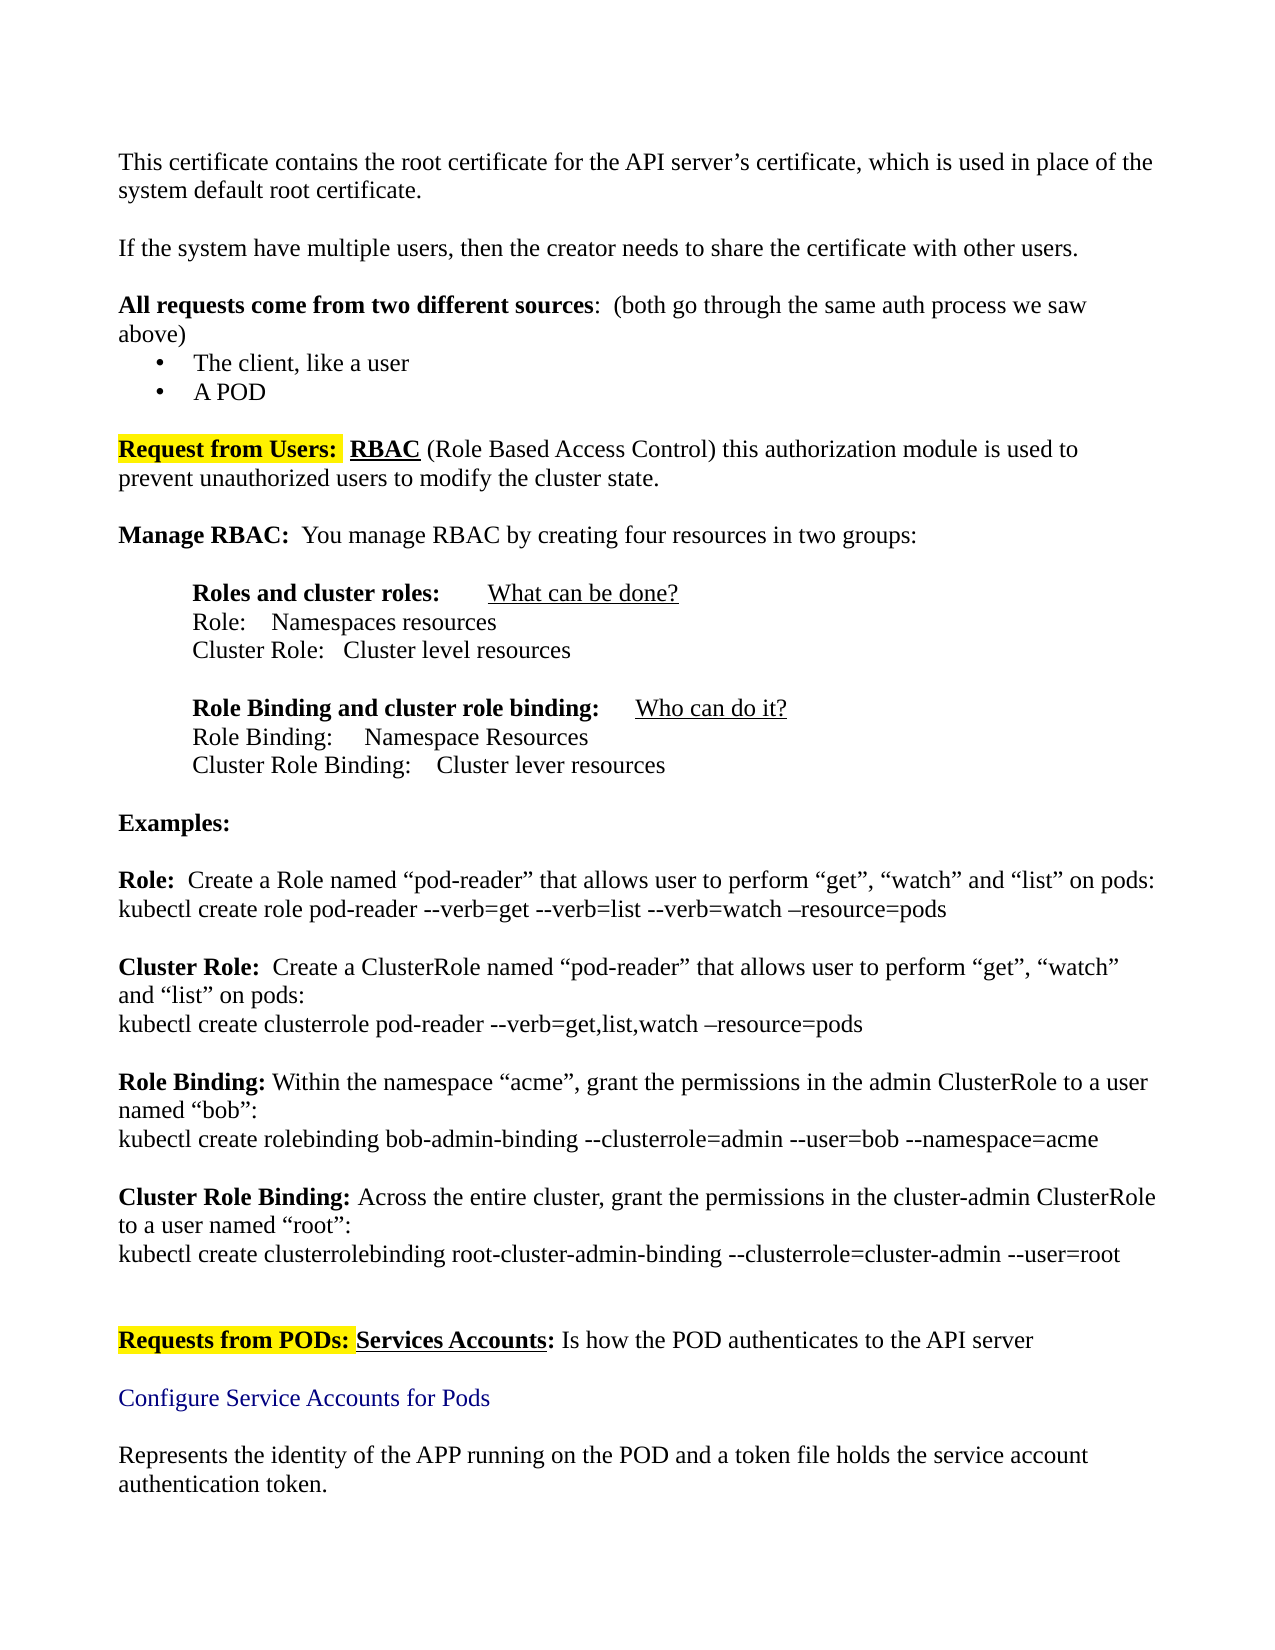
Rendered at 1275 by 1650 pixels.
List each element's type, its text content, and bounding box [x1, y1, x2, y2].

list A POD [156, 377, 1157, 406]
text Role Binding and cluster role binding: Who can do it? [118, 693, 1157, 722]
text Role Binding: Namespace Resources [118, 722, 1157, 751]
text Roles and cluster roles: What can be done? [118, 578, 1157, 607]
text Role: Namespaces resources [118, 607, 1157, 636]
text kubectl create clusterrolebinding root-cluster-admin-binding --clusterrole=cluster-admin --user=root [118, 1239, 1157, 1268]
text Manage RBAC: You manage RBAC by creating four resources in two groups: [118, 521, 1157, 549]
text This certificate contains the root certificate for the API server’s certificate, which is used in place of the system default root certificate. [118, 147, 1157, 204]
text Cluster Role Binding: Across the entire cluster, grant the permissions in the cluster-admin ClusterRole to a user named “root”: [118, 1182, 1157, 1239]
text If the system have multiple users, then the creator needs to share the certificate with other users. [118, 233, 1157, 262]
text Requests from PODs: Services Accounts: Is how the POD authenticates to the API server [118, 1326, 1157, 1354]
text kubectl create clusterrole pod-reader --verb=get,list,watch –resource=pods [118, 1009, 1157, 1038]
text Examples: [118, 808, 1157, 837]
text Cluster Role Binding: Cluster lever resources [118, 751, 1157, 779]
text All requests come from two different sources: (both go through the same auth process we saw above) [118, 291, 1157, 348]
text kubectl create rolebinding bob-admin-binding --clusterrole=admin --user=bob --namespace=acme [118, 1124, 1157, 1153]
text kubectl create role pod-reader --verb=get --verb=list --verb=watch –resource=pods [118, 894, 1157, 923]
text Cluster Role: Create a ClusterRole named “pod-reader” that allows user to perform “get”, “watch” and “list” on pods: [118, 952, 1157, 1009]
text Role Binding: Within the namespace “acme”, grant the permissions in the admin ClusterRole to a user named “bob”: [118, 1067, 1157, 1124]
text Role: Create a Role named “pod-reader” that allows user to perform “get”, “watch” and “list” on pods: [118, 866, 1157, 894]
list The client, like a user [156, 348, 1157, 377]
text Request from Users: RBAC (Role Based Access Control) this authorization module is used to prevent unauthorized users to modify the cluster state. [118, 434, 1157, 492]
text Represents the identity of the APP running on the POD and a token file holds the service account authentication token. [118, 1441, 1157, 1498]
text Configure Service Accounts for Pods [118, 1383, 1157, 1412]
text Cluster Role: Cluster level resources [118, 636, 1157, 664]
